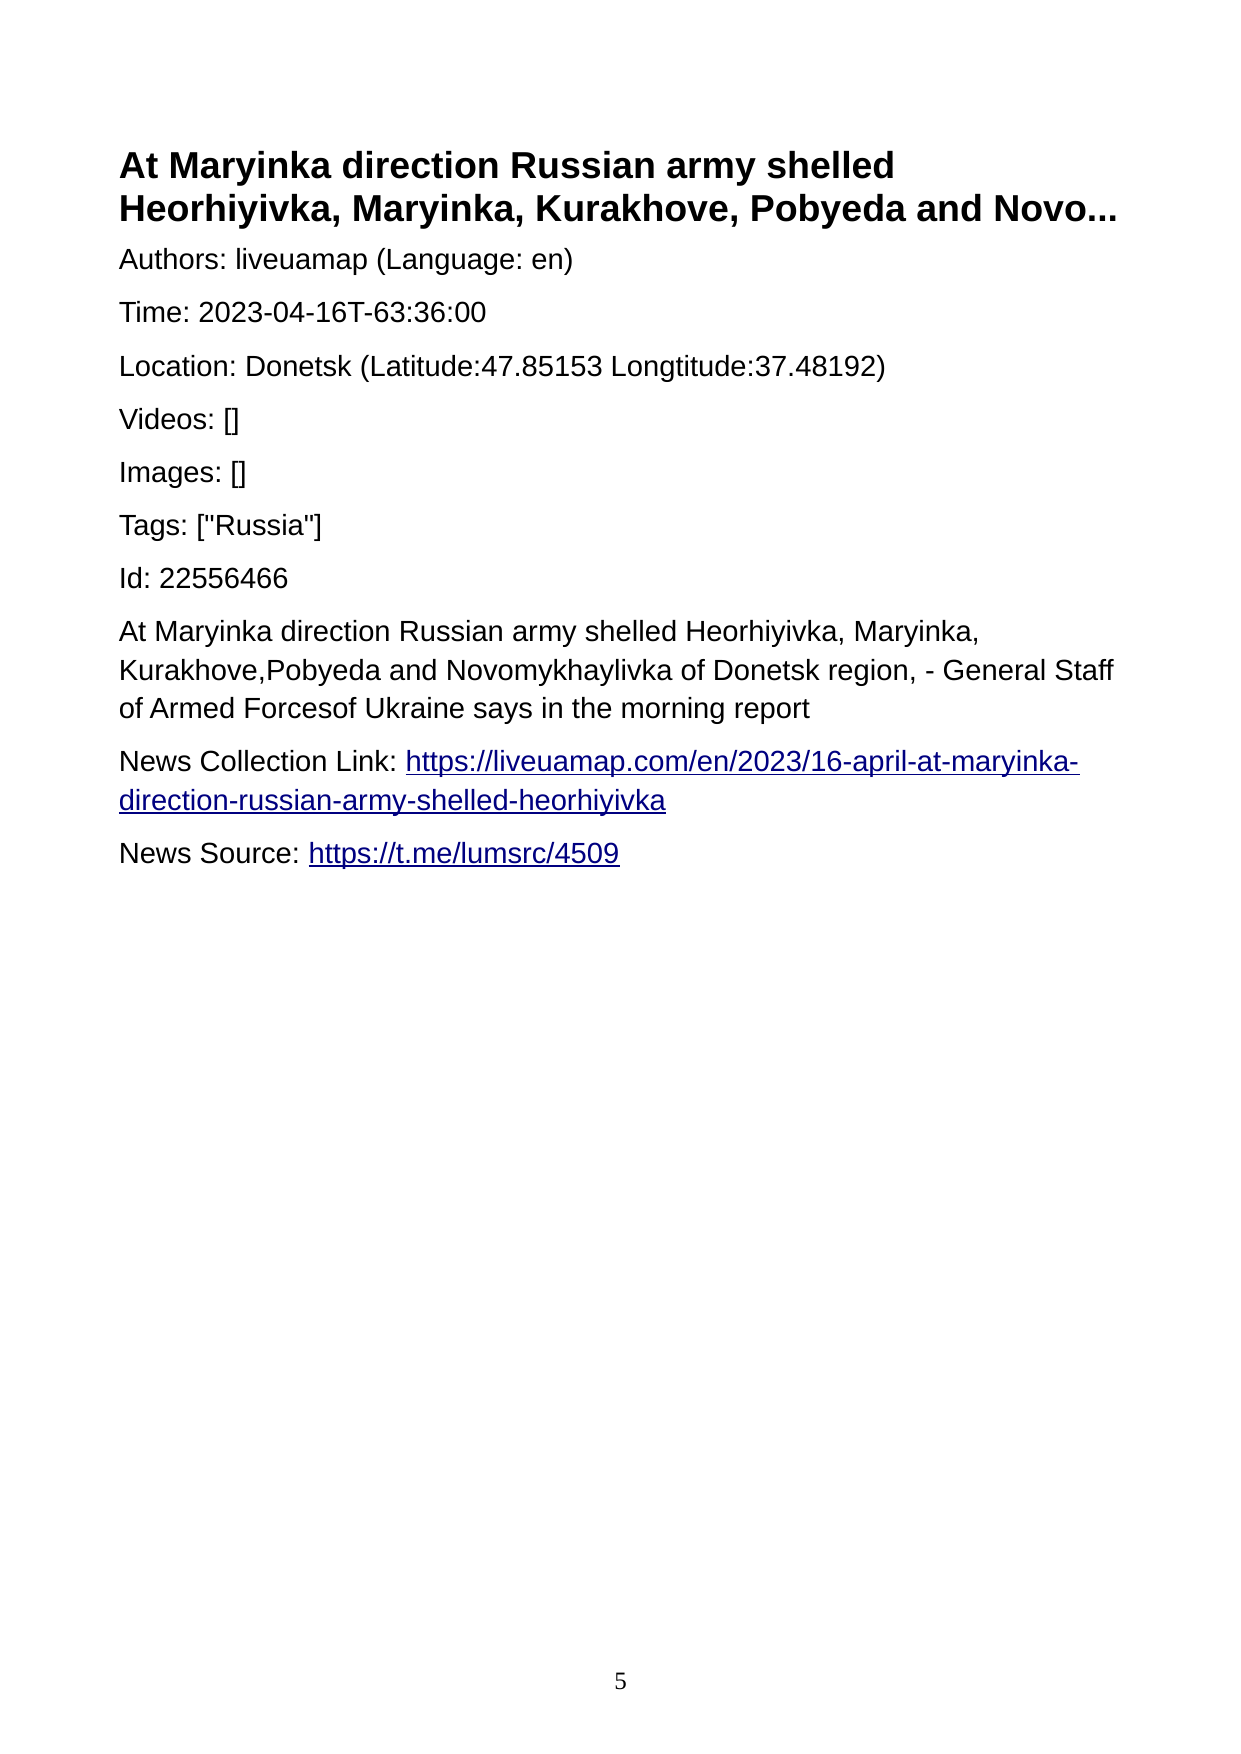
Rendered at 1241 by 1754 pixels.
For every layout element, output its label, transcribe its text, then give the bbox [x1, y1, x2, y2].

text At Maryinka direction Russian army shelled Heorhiyivka, Maryinka, Kurakhove,Pobyeda and Novomykhaylivka of Donetsk region, - General Staff of Armed Forcesof Ukraine says in the morning report [118, 614, 1122, 725]
text Images: [] [118, 455, 1122, 488]
text Tags: ["Russia"] [118, 508, 1122, 541]
text Location: Donetsk (Latitude:47.85153 Longtitude:37.48192) [118, 348, 1122, 382]
text Time: 2023-04-16T-63:36:00 [118, 295, 1122, 329]
text Authors: liveuamap (Language: en) [118, 242, 1122, 276]
text News Collection Link: https://liveuamap.com/en/2023/16-april-at-maryinka-direction-russian-army-shelled-heorhiyivka [118, 744, 1122, 816]
text Id: 22556466 [118, 561, 1122, 594]
text Videos: [] [118, 402, 1122, 435]
subtitle At Maryinka direction Russian army shelled Heorhiyivka, Maryinka, Kurakhove, Pobyeda and Novo... [118, 143, 1122, 230]
text News Source: https://t.me/lumsrc/4509 [118, 836, 1122, 869]
